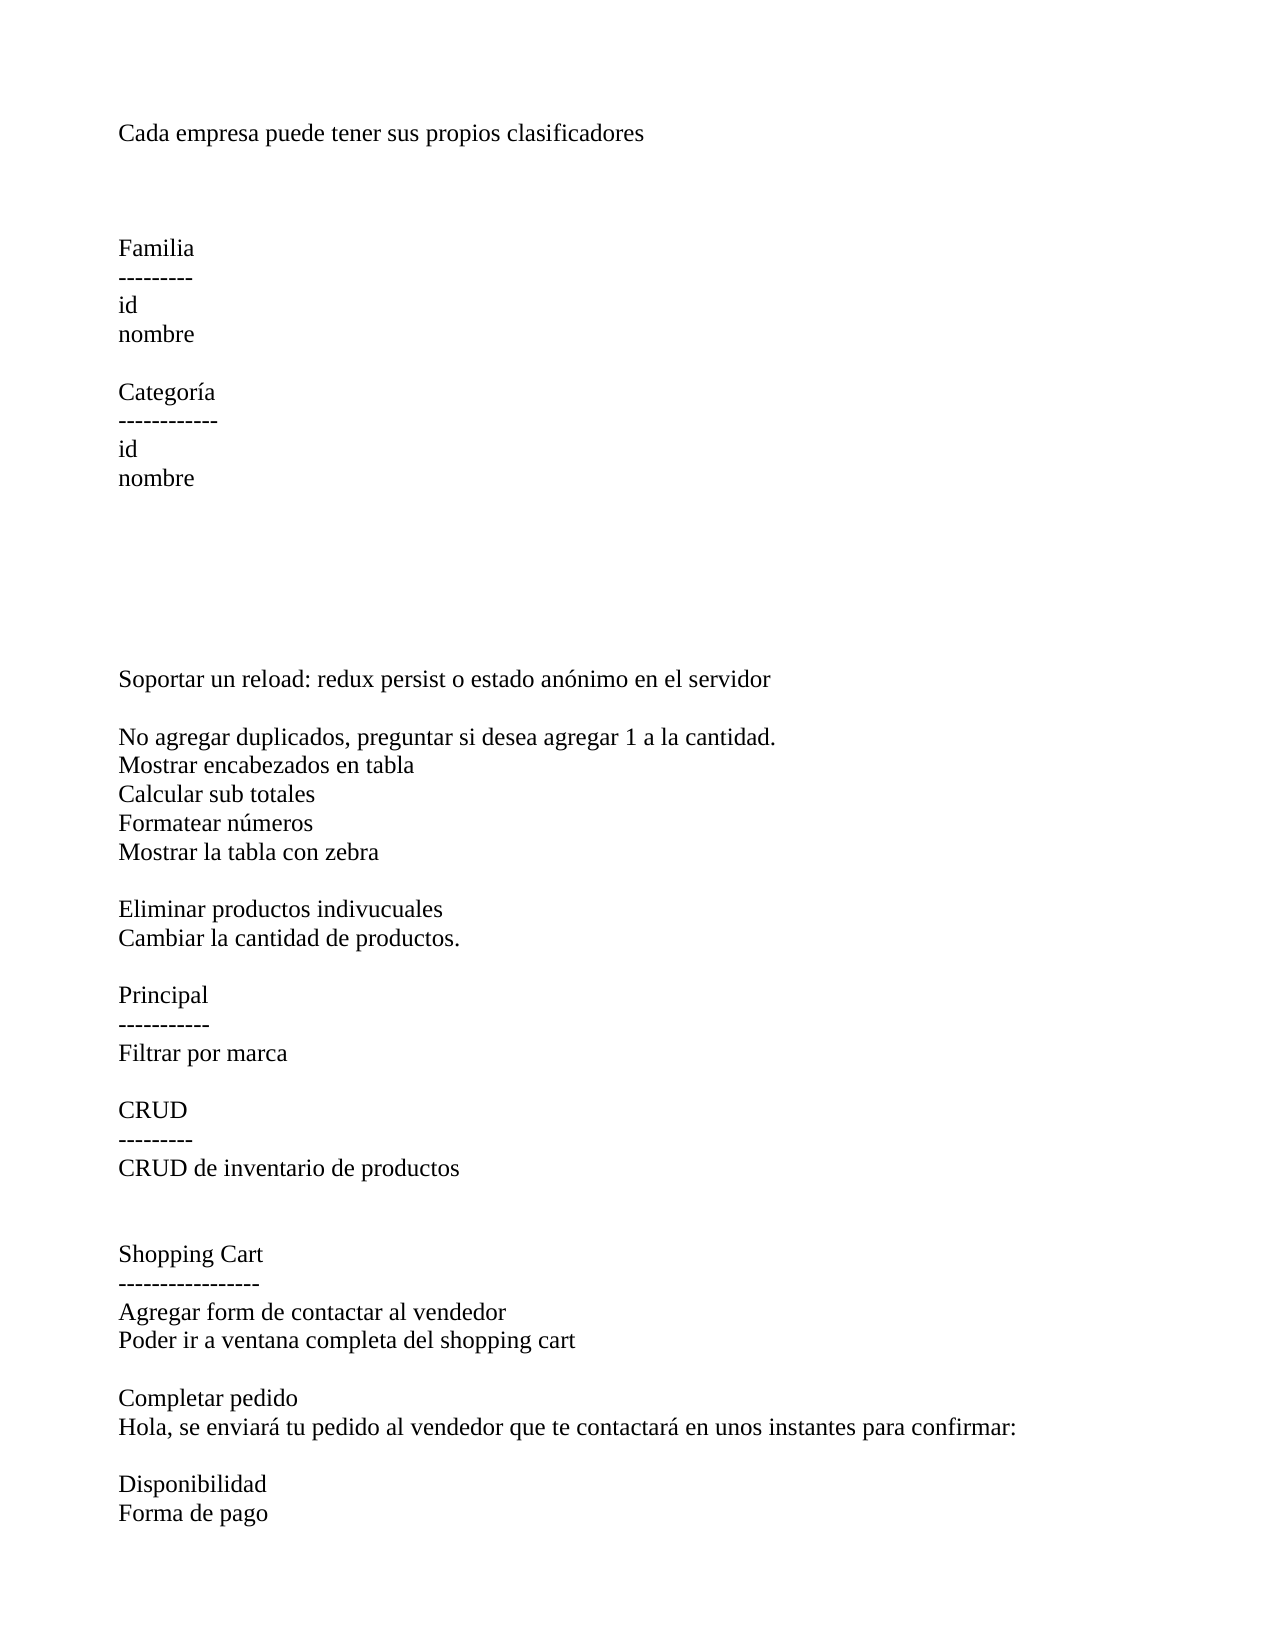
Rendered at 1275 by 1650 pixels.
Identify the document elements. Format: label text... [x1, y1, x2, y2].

text CRUD de inventario de productos [118, 1153, 1157, 1182]
text id [118, 291, 1157, 319]
text nombre [118, 463, 1157, 492]
text Completar pedido [118, 1383, 1157, 1412]
text ------------ [118, 406, 1157, 434]
text Formatear números [118, 808, 1157, 837]
text Poder ir a ventana completa del shopping cart [118, 1326, 1157, 1354]
text Forma de pago [118, 1498, 1157, 1527]
text Principal [118, 981, 1157, 1009]
text nombre [118, 319, 1157, 348]
text Disponibilidad [118, 1469, 1157, 1498]
text Calcular sub totales [118, 779, 1157, 808]
text No agregar duplicados, preguntar si desea agregar 1 a la cantidad. [118, 722, 1157, 751]
text Cada empresa puede tener sus propios clasificadores [118, 118, 1157, 147]
text ----------------- [118, 1268, 1157, 1297]
text id [118, 434, 1157, 463]
text Mostrar la tabla con zebra [118, 837, 1157, 866]
text Mostrar encabezados en tabla [118, 751, 1157, 779]
text CRUD [118, 1096, 1157, 1124]
text --------- [118, 1124, 1157, 1153]
text Familia [118, 233, 1157, 262]
text Hola, se enviará tu pedido al vendedor que te contactará en unos instantes para confirmar: [118, 1412, 1157, 1441]
text --------- [118, 262, 1157, 291]
text Eliminar productos indivucuales [118, 894, 1157, 923]
text Cambiar la cantidad de productos. [118, 923, 1157, 952]
text Agregar form de contactar al vendedor [118, 1297, 1157, 1326]
text Categoría [118, 377, 1157, 406]
text Soportar un reload: redux persist o estado anónimo en el servidor [118, 664, 1157, 693]
text ----------- [118, 1009, 1157, 1038]
text Shopping Cart [118, 1239, 1157, 1268]
text Filtrar por marca [118, 1038, 1157, 1067]
